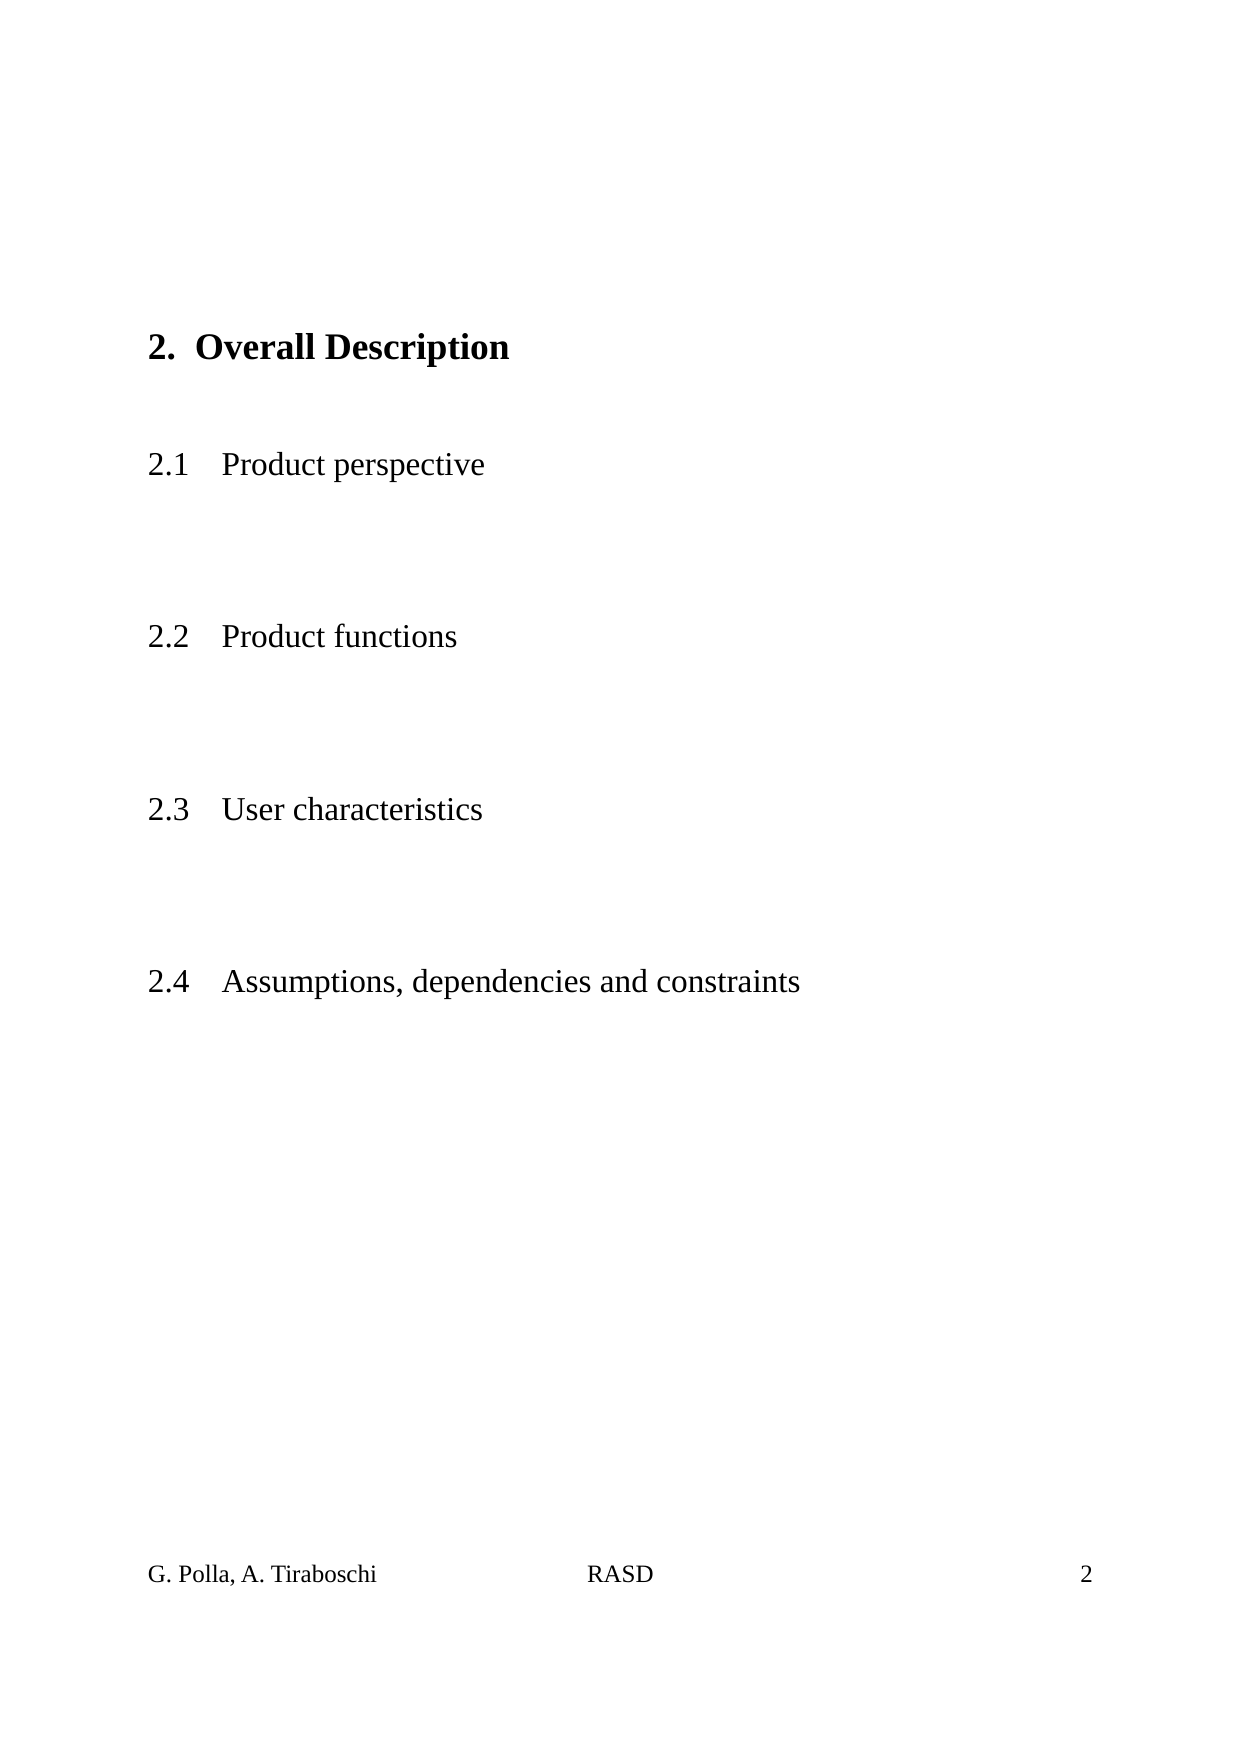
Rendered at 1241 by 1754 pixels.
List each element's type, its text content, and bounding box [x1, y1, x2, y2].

text 2.2 Product functions 2.3 User characteristics 2.4 Assumptions, dependencies and constraints [148, 559, 1093, 1000]
text 2. Overall Description 2.1 Product perspective [148, 324, 1093, 482]
